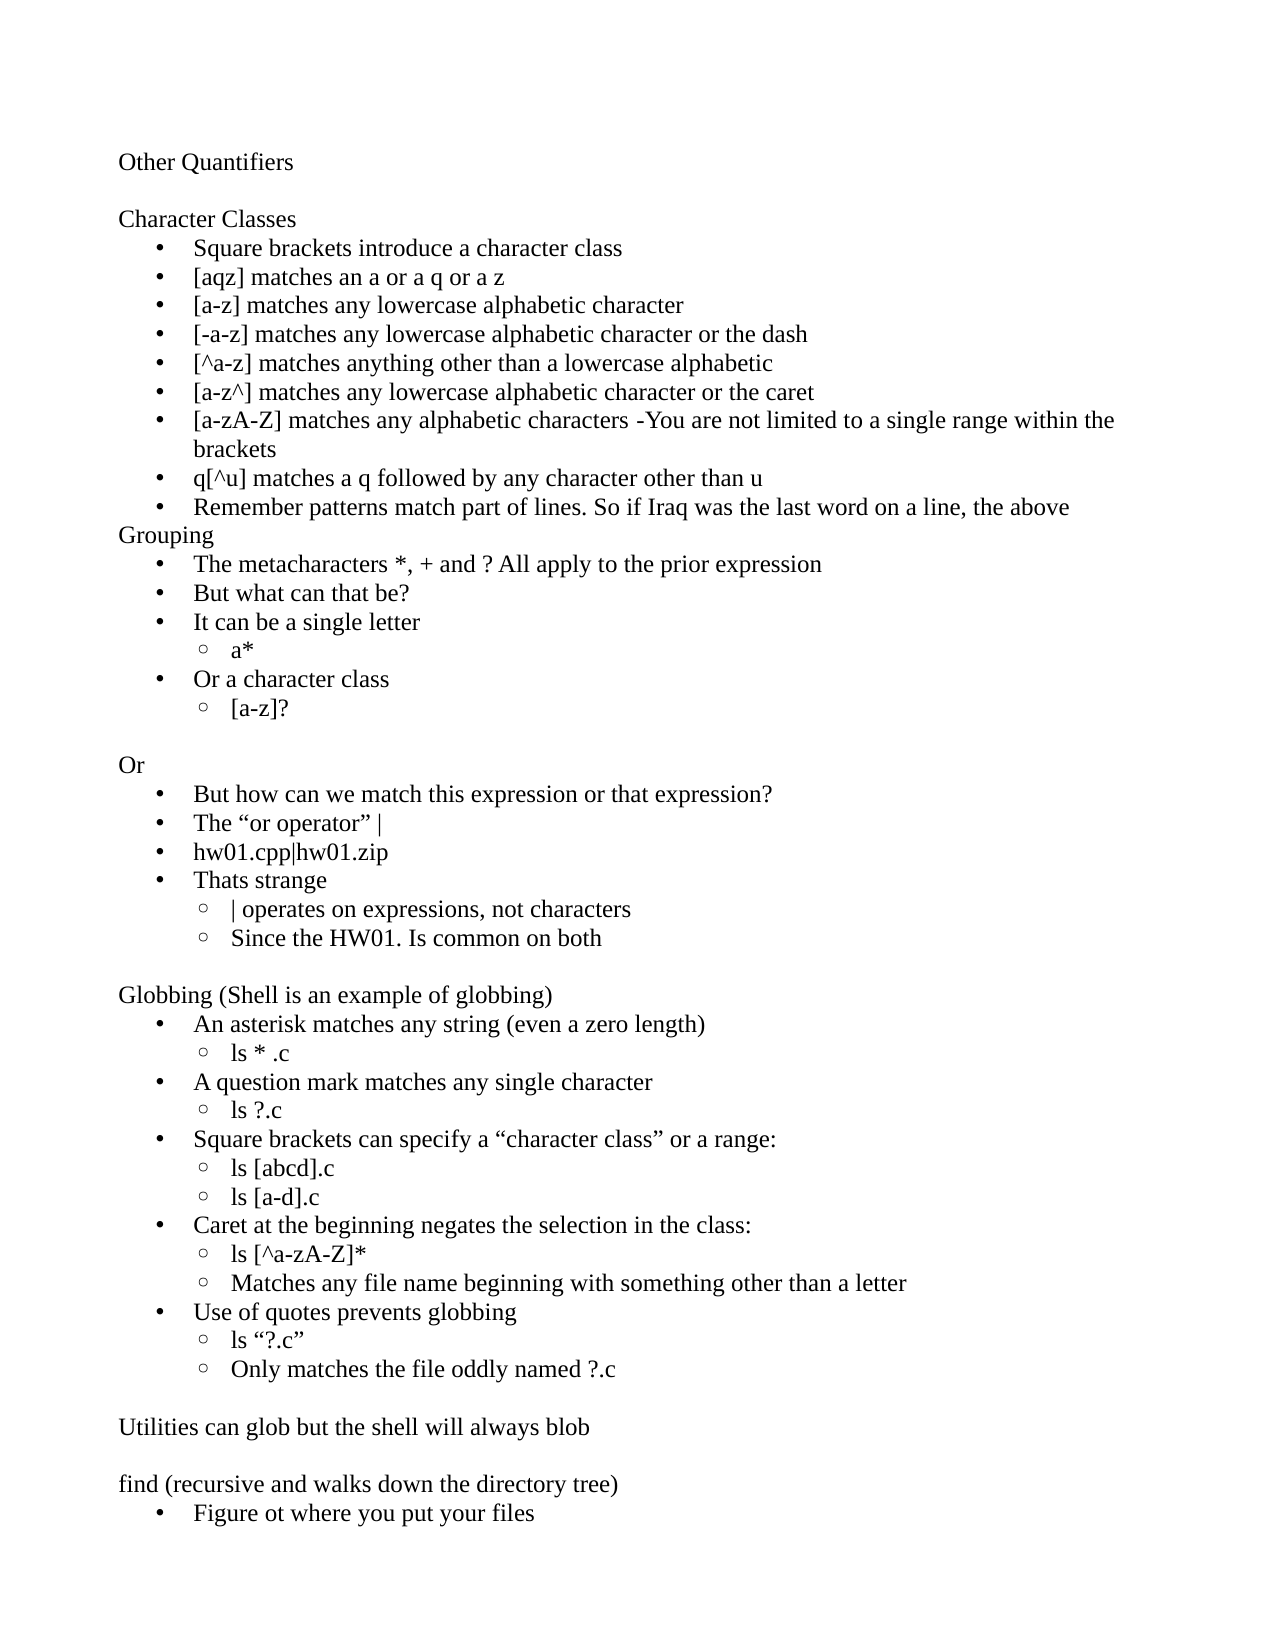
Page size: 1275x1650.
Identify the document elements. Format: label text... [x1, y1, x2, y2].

list [^a-z] matches anything other than a lowercase alphabetic [156, 348, 1157, 377]
list The metacharacters *, + and ? All apply to the prior expression [156, 549, 1157, 578]
list [a-z]? [193, 693, 1157, 722]
list [a-z] matches any lowercase alphabetic character [156, 291, 1157, 319]
text Grouping [118, 521, 1157, 549]
text find (recursive and walks down the directory tree) [118, 1469, 1157, 1498]
list It can be a single letter [156, 607, 1157, 636]
list ls [abcd].c [193, 1153, 1157, 1182]
list Square brackets introduce a character class [156, 233, 1157, 262]
list Caret at the beginning negates the selection in the class: [156, 1211, 1157, 1239]
list ls [^a-zA-Z]* [193, 1239, 1157, 1268]
list [-a-z] matches any lowercase alphabetic character or the dash [156, 319, 1157, 348]
list [a-z^] matches any lowercase alphabetic character or the caret [156, 377, 1157, 406]
list a* [193, 636, 1157, 664]
list But what can that be? [156, 578, 1157, 607]
list Since the HW01. Is common on both [193, 923, 1157, 952]
list ls [a-d].c [193, 1182, 1157, 1211]
list Thats strange [156, 866, 1157, 894]
list Or a character class [156, 664, 1157, 693]
list Use of quotes prevents globbing [156, 1297, 1157, 1326]
list An asterisk matches any string (even a zero length) [156, 1009, 1157, 1038]
text Or [118, 751, 1157, 779]
text Other Quantifiers [118, 147, 1157, 176]
list Only matches the file oddly named ?.c [193, 1354, 1157, 1383]
list Square brackets can specify a “character class” or a range: [156, 1124, 1157, 1153]
list Figure ot where you put your files [156, 1498, 1157, 1527]
list ls * .c [193, 1038, 1157, 1067]
text Utilities can glob but the shell will always blob [118, 1412, 1157, 1441]
list Remember patterns match part of lines. So if Iraq was the last word on a line, the above [156, 492, 1157, 521]
list | operates on expressions, not characters [193, 894, 1157, 923]
list [aqz] matches an a or a q or a z [156, 262, 1157, 291]
list A question mark matches any single character [156, 1067, 1157, 1096]
text Character Classes [118, 204, 1157, 233]
list But how can we match this expression or that expression? [156, 779, 1157, 808]
list Matches any file name beginning with something other than a letter [193, 1268, 1157, 1297]
list ls “?.c” [193, 1326, 1157, 1354]
list hw01.cpp|hw01.zip [156, 837, 1157, 866]
list [a-zA-Z] matches any alphabetic characters -You are not limited to a single range within the brackets [156, 406, 1157, 463]
text Globbing (Shell is an example of globbing) [118, 981, 1157, 1009]
list ls ?.c [193, 1096, 1157, 1124]
list The “or operator” | [156, 808, 1157, 837]
list q[^u] matches a q followed by any character other than u [156, 463, 1157, 492]
